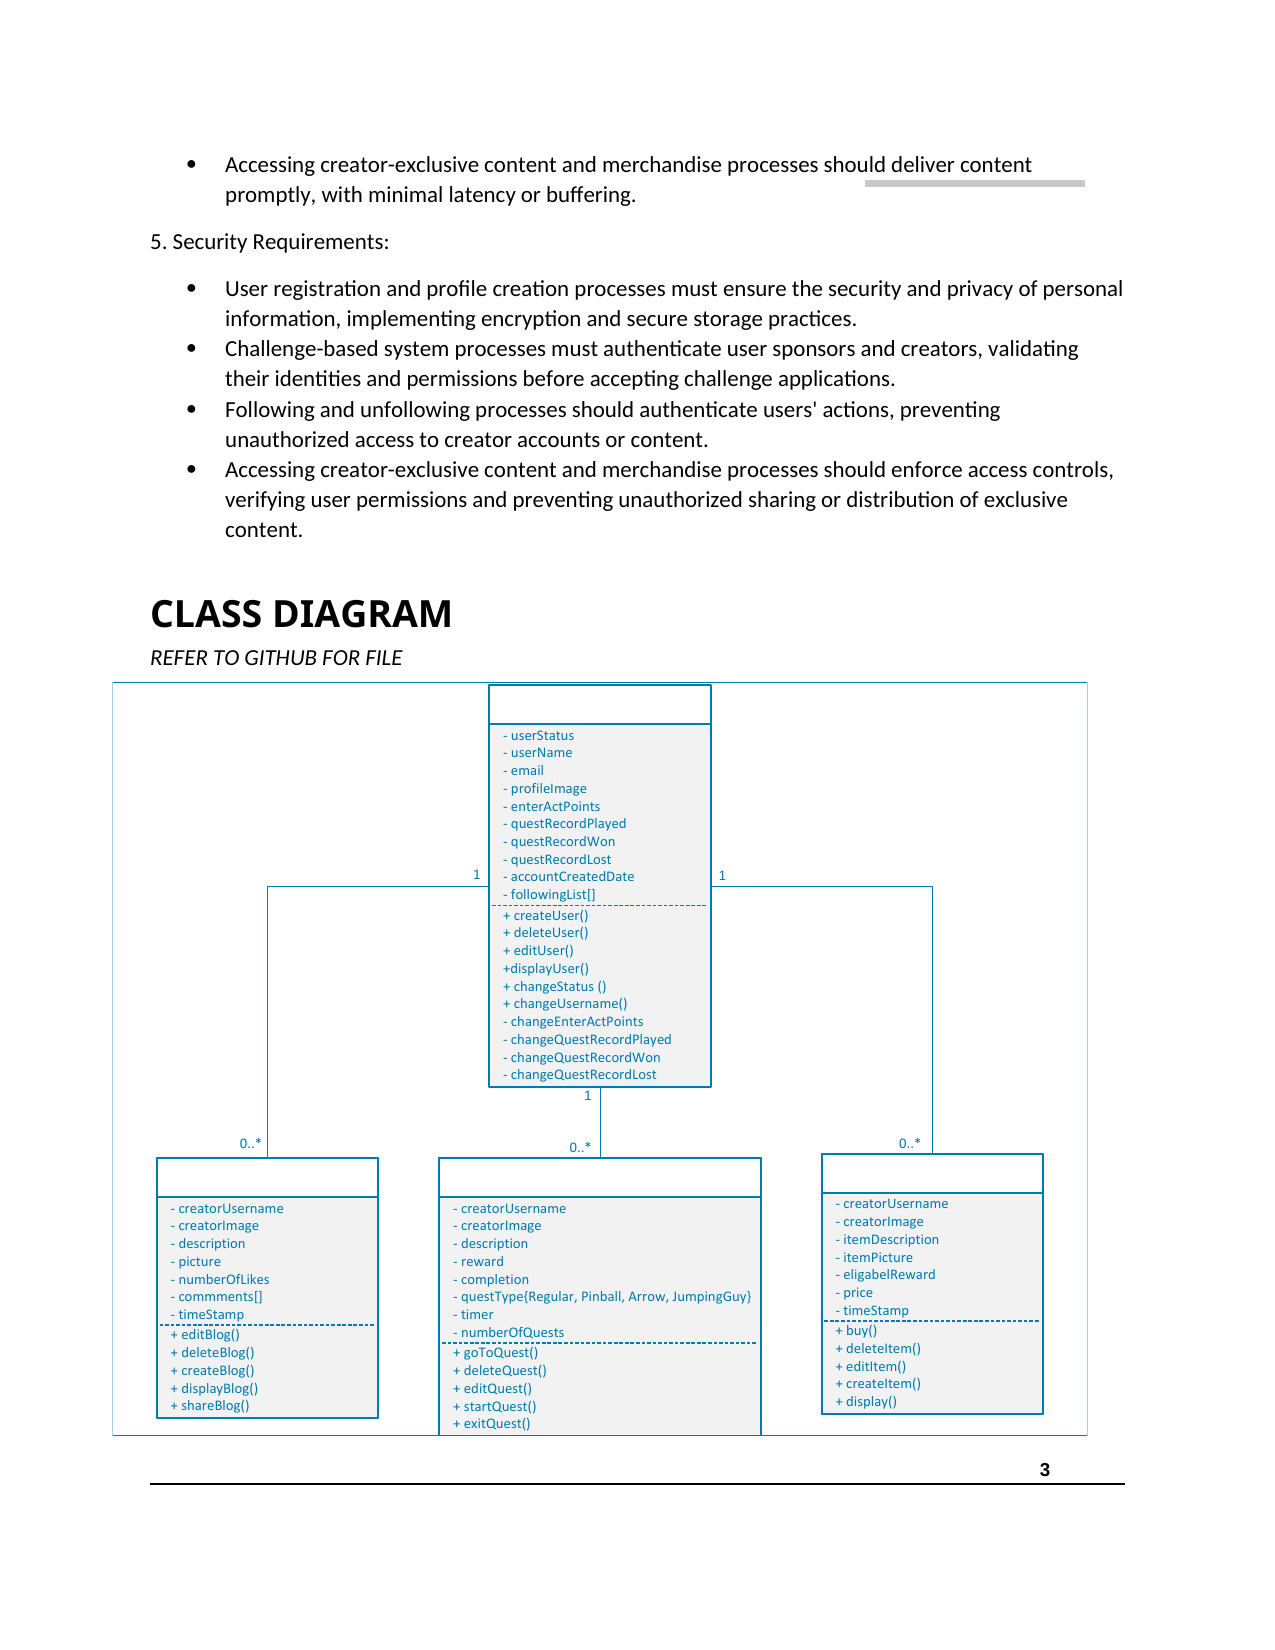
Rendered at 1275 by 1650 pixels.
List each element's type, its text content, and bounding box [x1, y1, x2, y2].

picture [582, 1292, 588, 1301]
text REFER TO GITHUB FOR FILE [150, 643, 1125, 671]
picture [524, 1291, 528, 1303]
picture [170, 1402, 177, 1409]
picture [494, 1292, 501, 1301]
picture [835, 1345, 842, 1352]
list Following and unfollowing processes should authenticate users' actions, preventing unauthorized access to creator accounts or content. [187, 395, 1125, 453]
subtitle Class Diagram [150, 587, 1125, 638]
picture [478, 1348, 485, 1357]
list Accessing creator-exclusive content and merchandise processes should deliver content promptly, with minimal latency or buffering. [187, 150, 1125, 208]
picture [170, 1349, 177, 1356]
picture [746, 1291, 750, 1303]
picture [835, 1327, 842, 1334]
picture [170, 1367, 177, 1374]
list Challenge-based system processes must authenticate user sponsors and creators, validating their identities and permissions before accepting challenge applications. [187, 334, 1125, 393]
picture [220, 1366, 226, 1373]
picture [564, 802, 570, 811]
picture [835, 1363, 842, 1370]
list User registration and profile creation processes must ensure the security and privacy of personal information, implementing encryption and secure storage practices. [187, 274, 1125, 332]
list Accessing creator-exclusive content and merchandise processes should enforce access controls, verifying user permissions and preventing unauthorized sharing or distribution of exclusive content. [187, 455, 1125, 544]
picture [170, 1331, 177, 1338]
picture [170, 1385, 177, 1392]
picture [607, 1017, 613, 1026]
text 5. Security Requirements: [150, 227, 1125, 255]
picture [835, 1380, 842, 1387]
picture [633, 1035, 639, 1044]
picture [835, 1398, 842, 1405]
